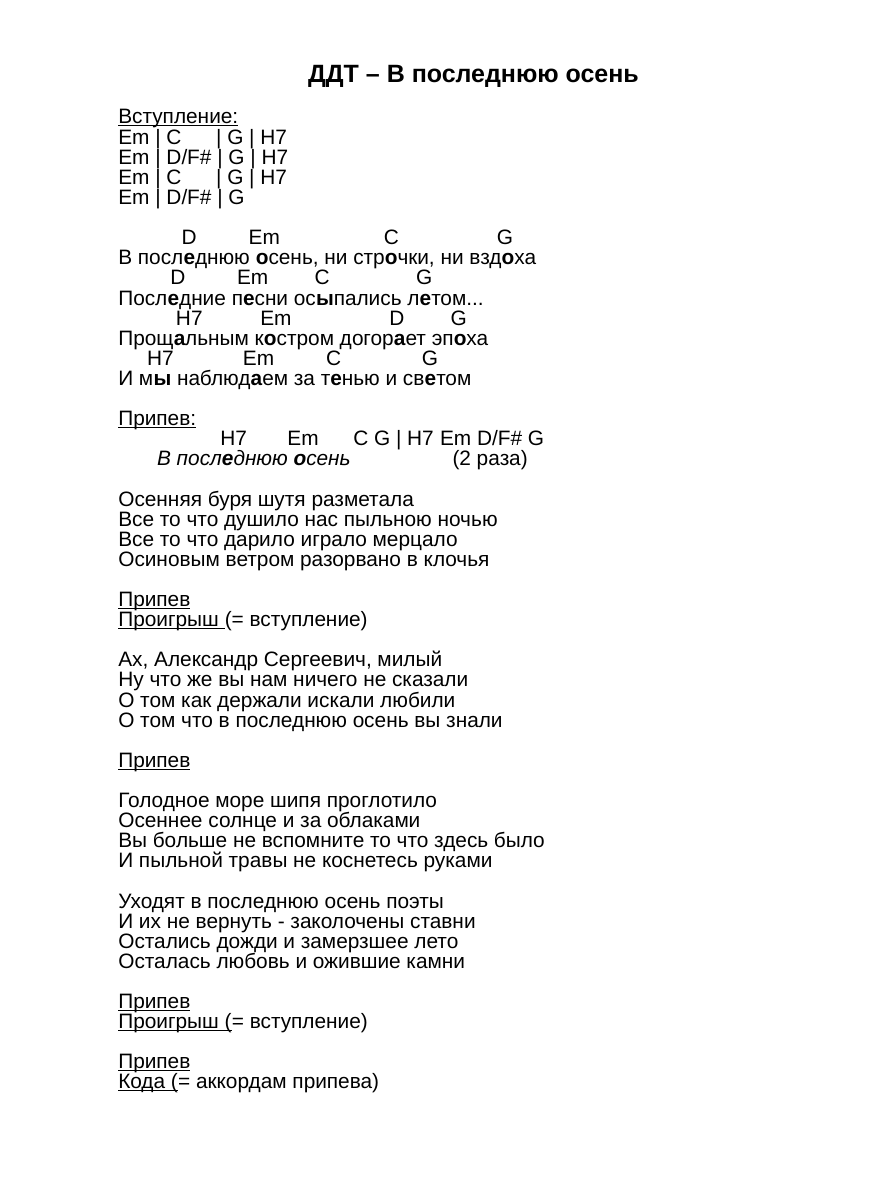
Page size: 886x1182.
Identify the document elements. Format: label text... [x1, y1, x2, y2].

text Осиновым ветром разорвано в клочья [118, 550, 827, 570]
text И их не вернуть - заколочены ставни [118, 912, 827, 932]
text Припев [118, 992, 827, 1013]
text D Em C G [118, 269, 827, 289]
text В последнюю осень, ни строчки, ни вздоха [118, 249, 827, 269]
text Осенняя буря шутя разметала [118, 490, 827, 510]
text Ах, Александр Сергеевич, милый [118, 651, 827, 671]
text H7 Em C G | H7 Em D/F# G [157, 429, 827, 450]
text Последние песни осыпались летом... [118, 289, 827, 309]
text H7 Em D G [118, 309, 827, 329]
text О том как держали искали любили [118, 691, 827, 711]
text Вы больше не вспомните то что здесь было [118, 832, 827, 852]
text Em | D/F# | G | H7 [118, 148, 827, 168]
text Припев: [118, 409, 827, 429]
text Остались дожди и замерзшее лето [118, 932, 827, 952]
text Осеннее солнце и за облаками [118, 812, 827, 832]
text В последнюю осень (2 раза) [157, 450, 827, 470]
text Припев [118, 590, 827, 611]
text Вступление: [118, 108, 827, 128]
text Em | C | G | H7 [118, 168, 827, 188]
text Осталась любовь и ожившие камни [118, 952, 827, 972]
text Ну что же вы нам ничего не сказали [118, 671, 827, 691]
text H7 Em C G [118, 349, 827, 369]
text И пыльной травы не коснетесь руками [118, 852, 827, 872]
text О том что в последнюю осень вы знали [118, 711, 827, 731]
text ДДТ – В последнюю осень [120, 59, 827, 88]
text Проигрыш (= вступление) [118, 611, 827, 631]
text Em | C | G | H7 [118, 128, 827, 148]
text Уходят в последнюю осень поэты [118, 892, 827, 912]
text Припев [118, 751, 827, 771]
text Все то что душило нас пыльною ночью [118, 510, 827, 530]
text D Em C G [118, 228, 827, 249]
text Все то что дарило играло мерцало [118, 530, 827, 550]
text И мы наблюдаем за тенью и светом [118, 369, 827, 389]
text Голодное море шипя проглотило [118, 791, 827, 812]
text Прощальным костром догорает эпоха [118, 329, 827, 349]
text Проигрыш (= вступление) [118, 1013, 827, 1033]
text Припев [118, 1053, 827, 1073]
text Кода (= аккордам припева) [118, 1073, 827, 1093]
text Em | D/F# | G [118, 188, 827, 208]
